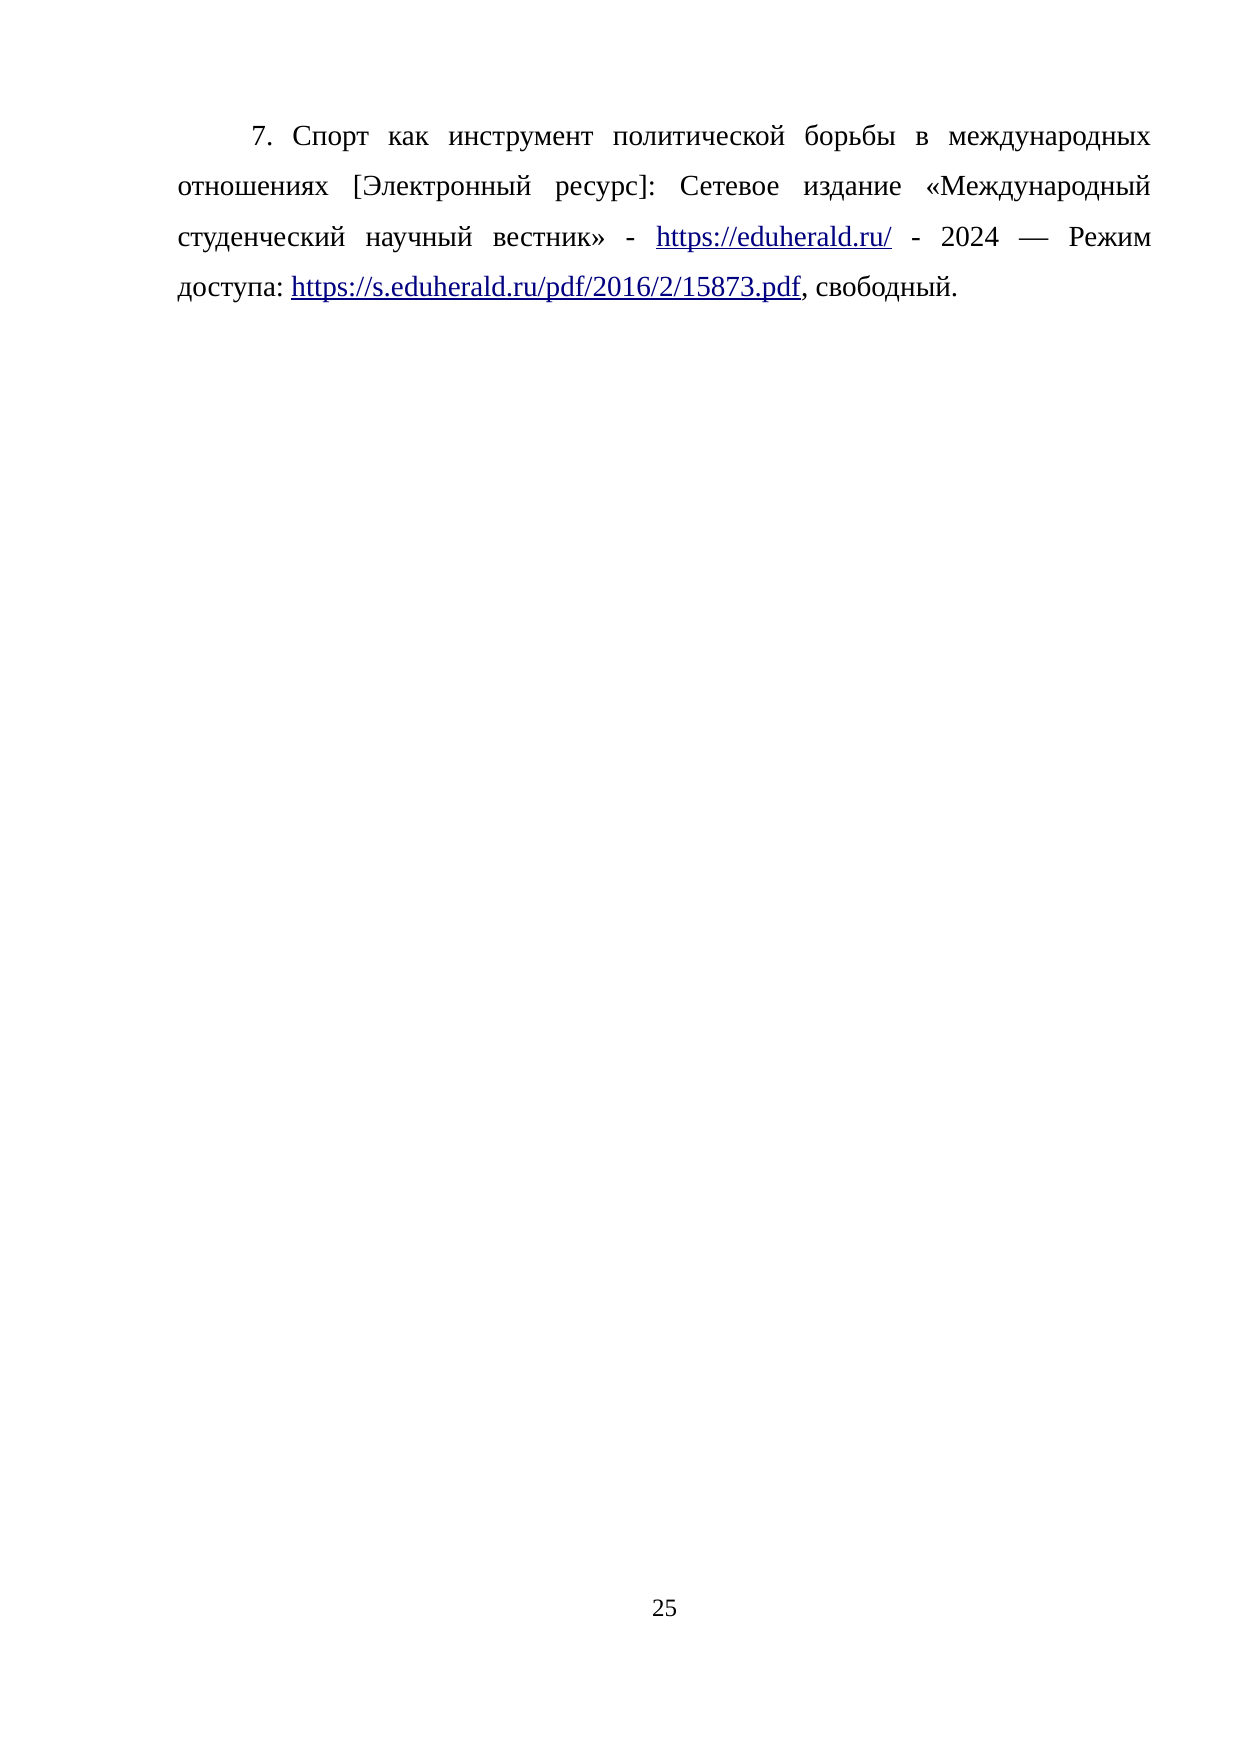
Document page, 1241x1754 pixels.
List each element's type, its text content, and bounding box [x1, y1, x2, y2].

text 7. Спорт как инструмент политической борьбы в международных отношениях [Электронный ресурс]: Сетевое издание «Международный студенческий научный вестник» - https://eduherald.ru/ - 2024 — Режим доступа: https://s.eduherald.ru/pdf/2016/2/15873.pdf, свободный. [177, 118, 1152, 303]
